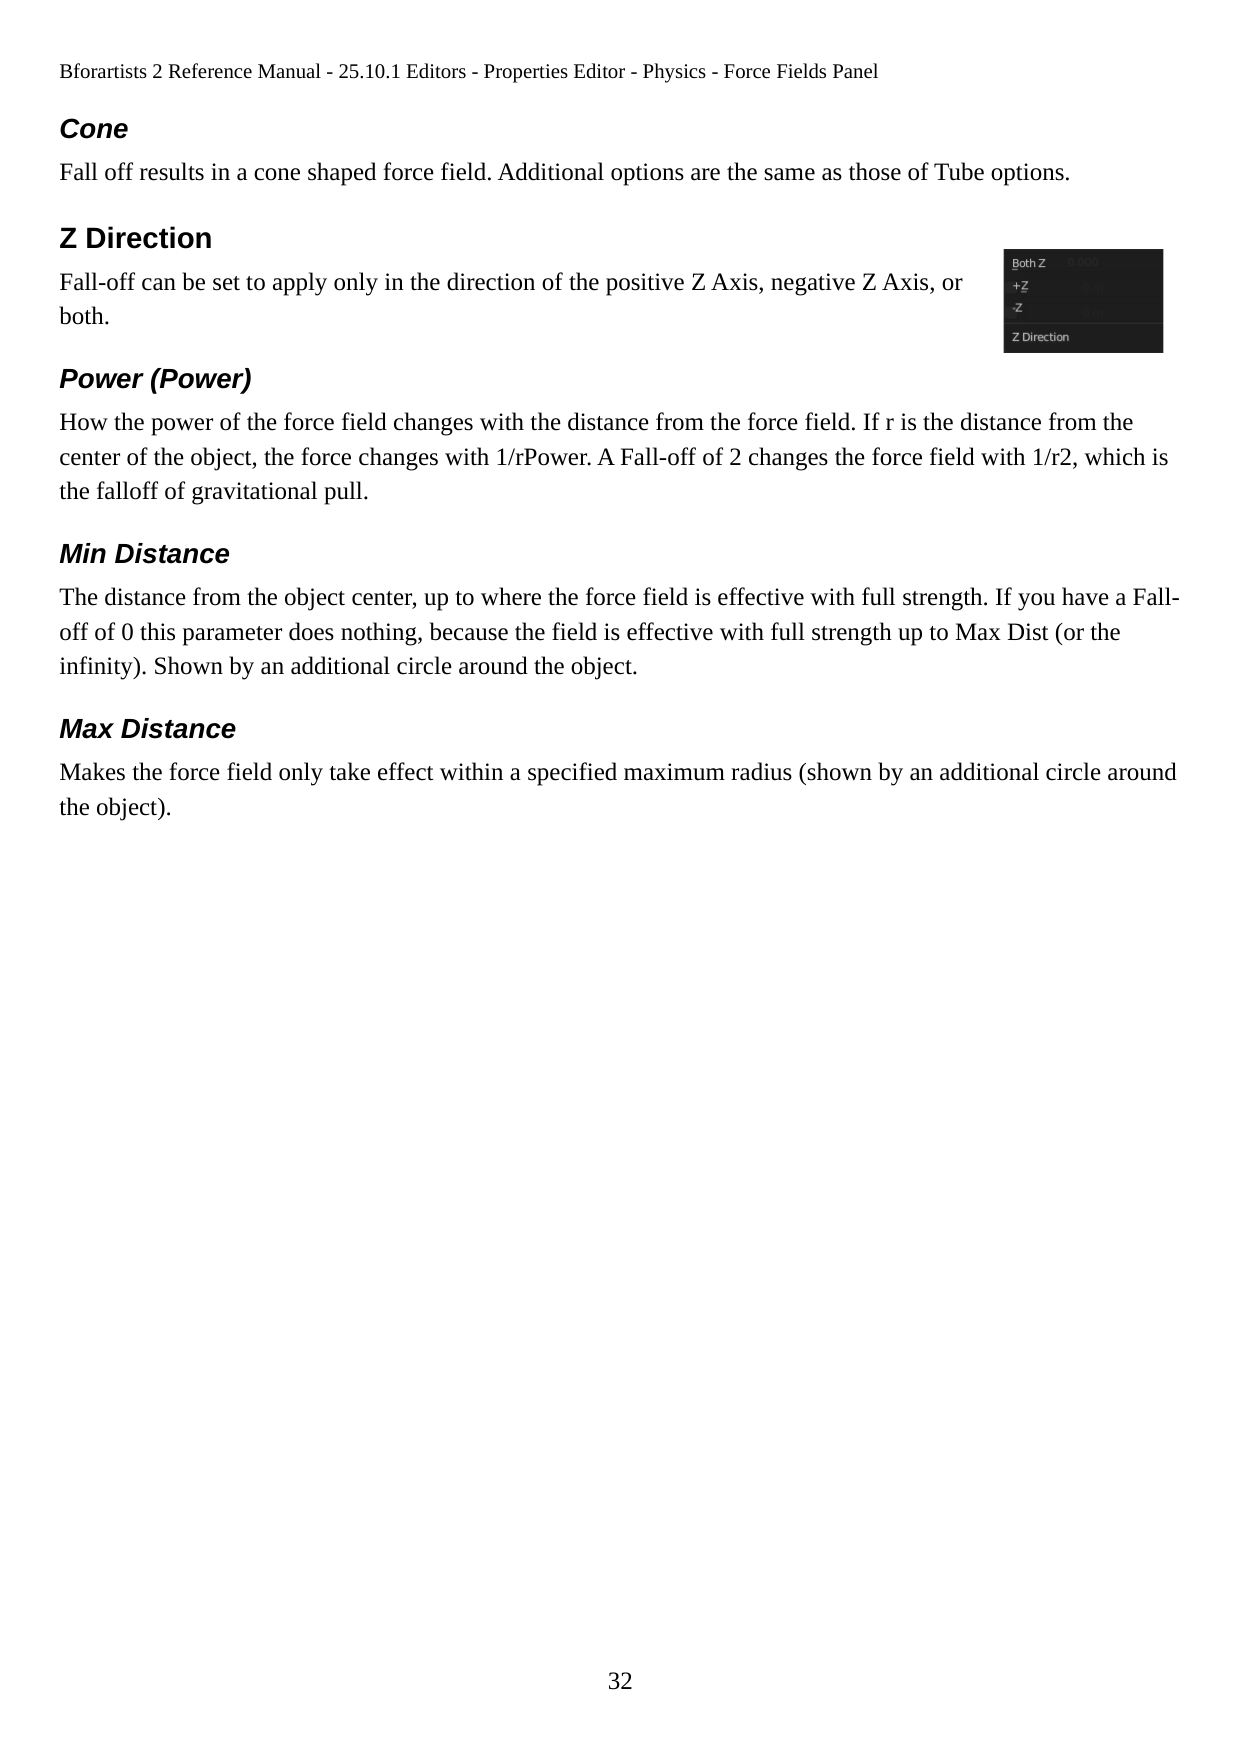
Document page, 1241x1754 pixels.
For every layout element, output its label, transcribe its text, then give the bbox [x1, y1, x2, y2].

subtitle Power (Power) [59, 363, 1181, 395]
text The distance from the object center, up to where the force field is effective with full strength. If you have a Fall-off of 0 this parameter does nothing, because the field is effective with full strength up to Max Dist (or the infinity). Shown by an additional circle around the object. [59, 582, 1181, 680]
subtitle Max Distance [59, 713, 1181, 744]
text Fall-off can be set to apply only in the direction of the positive Z Axis, negative Z Axis, or both. [59, 267, 1003, 330]
subtitle Min Distance [59, 538, 1181, 570]
subtitle Cone [59, 113, 1181, 144]
text Fall off results in a cone shaped force field. Additional options are the same as those of Tube options. [59, 157, 1181, 186]
subtitle Z Direction [59, 221, 1181, 254]
picture [1003, 249, 1164, 353]
text Makes the force field only take effect within a specified maximum radius (shown by an additional circle around the object). [59, 757, 1181, 820]
text How the power of the force field changes with the distance from the force field. If r is the distance from the center of the object, the force changes with 1/rPower. A Fall-off of 2 changes the force field with 1/r2, which is the falloff of gravitational pull. [59, 407, 1181, 505]
